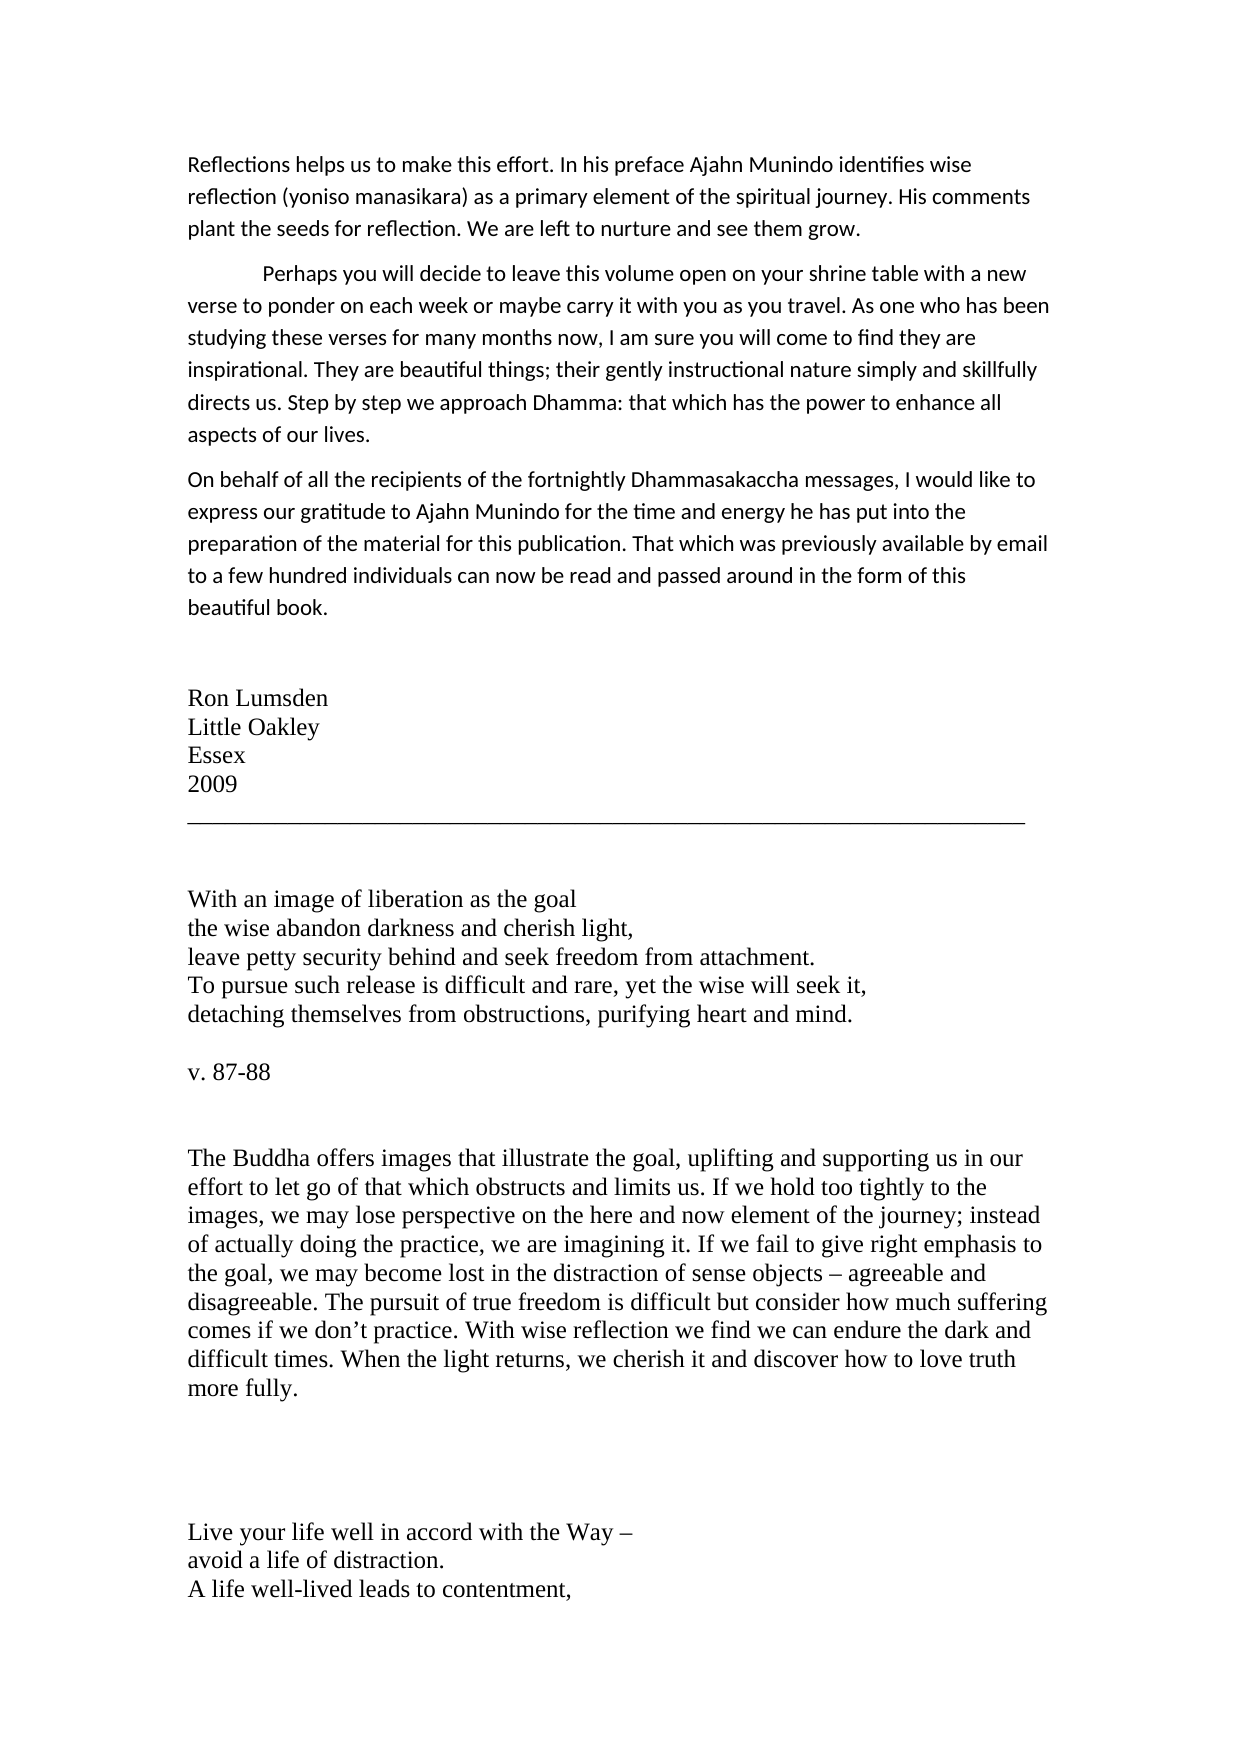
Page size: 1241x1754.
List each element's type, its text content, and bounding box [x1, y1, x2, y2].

text On behalf of all the recipients of the fortnightly Dhammasakaccha messages, I would like to express our gratitude to Ajahn Munindo for the time and energy he has put into the preparation of the material for this publication. That which was previously available by email to a few hundred individuals can now be read and passed around in the form of this beautiful book. [187, 465, 1053, 621]
text Essex [187, 740, 1053, 769]
text The Buddha offers images that illustrate the goal, uplifting and supporting us in our effort to let go of that which obstructs and limits us. If we hold too tightly to the images, we may lose perspective on the here and now element of the journey; instead of actually doing the practice, we are imagining it. If we fail to give right emphasis to the goal, we may become lost in the distraction of sense objects – agreeable and disagreeable. The pursuit of true freedom is difficult but consider how much suffering comes if we don’t practice. With wise reflection we find we can endure the dark and difficult times. When the light returns, we cherish it and discover how to love truth more fully. [187, 1143, 1053, 1402]
text Reflections helps us to make this effort. In his preface Ajahn Munindo identifies wise reflection (yoniso manasikara) as a primary element of the spiritual journey. His comments plant the seeds for reflection. We are left to nurture and see them grow. [187, 150, 1053, 242]
text avoid a life of distraction. [187, 1545, 1053, 1574]
text leave petty security behind and seek freedom from attachment. [187, 942, 1053, 970]
text Live your life well in accord with the Way – [187, 1517, 1053, 1545]
text Ron Lumsden [187, 683, 1053, 712]
text v. 87-88 [187, 1057, 1053, 1085]
text the wise abandon darkness and cherish light, [187, 913, 1053, 942]
text Perhaps you will decide to leave this volume open on your shrine table with a new verse to ponder on each week or maybe carry it with you as you travel. As one who has been studying these verses for many months now, I am sure you will come to find they are inspirational. They are beautiful things; their gently instructional nature simply and skillfully directs us. Step by step we approach Dhamma: that which has the power to enhance all aspects of our lives. [187, 259, 1053, 448]
text A life well-lived leads to contentment, [187, 1574, 1053, 1603]
text 2009 [187, 769, 1053, 798]
text With an image of liberation as the goal [187, 884, 1053, 913]
text detaching themselves from obstructions, purifying heart and mind. [187, 999, 1053, 1028]
text Little Oakley [187, 712, 1053, 740]
text To pursue such release is difficult and rare, yet the wise will seek it, [187, 970, 1053, 999]
text ___________________________________________________________________ [187, 798, 1053, 827]
